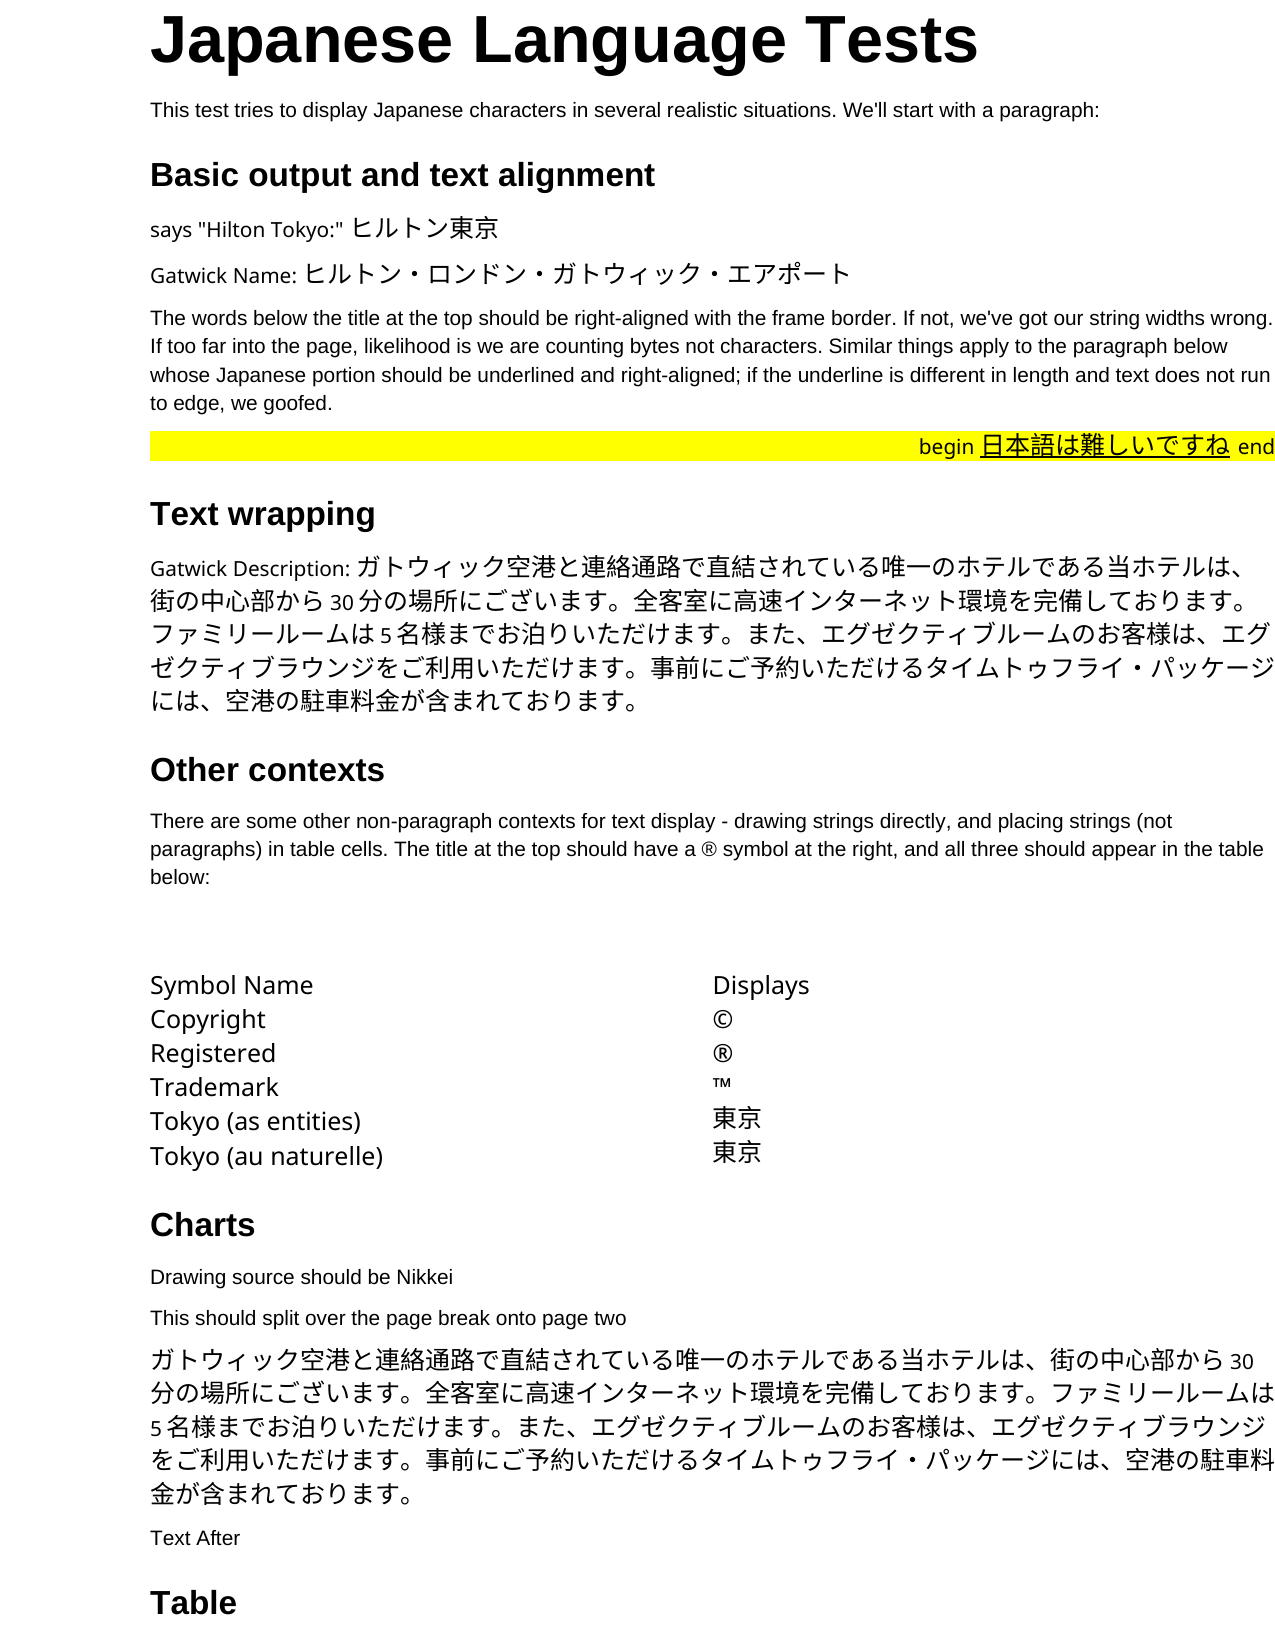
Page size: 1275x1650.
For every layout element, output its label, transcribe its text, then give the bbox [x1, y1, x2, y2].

text Table [150, 1583, 1275, 1621]
text ガトウィック空港と連絡通路で直結されている唯一のホテルである当ホテルは、街の中心部から30分の場所にございます。全客室に高速インターネット環境を完備しております。ファミリールームは5名様までお泊りいただけます。また、エグゼクティブルームのお客様は、エグゼクティブラウンジをご利用いただけます。事前にご予約いただけるタイムトゥフライ・パッケージには、空港の駐車料金が含まれております。 [150, 1346, 1275, 1509]
table_cell Tokyo (as entities) [150, 1104, 712, 1138]
table_cell Tokyo (au naturelle) [150, 1138, 712, 1172]
table_cell 東京 [713, 1104, 1275, 1138]
text Charts [150, 1206, 1275, 1244]
text Other contexts [150, 749, 1275, 788]
table_cell Copyright [150, 1002, 712, 1036]
table_cell ™ [713, 1070, 1275, 1104]
text Drawing source should be Nikkei [150, 1265, 1275, 1289]
table_cell 東京 [713, 1138, 1275, 1172]
text begin 日本語は難しいですね end [150, 431, 1275, 461]
text Text After [150, 1526, 1275, 1549]
table_cell ® [713, 1036, 1275, 1070]
text This should split over the page break onto page two [150, 1305, 1275, 1329]
text says "Hilton Tokyo:" ヒルトン東京 [150, 214, 1275, 243]
table_cell © [713, 1002, 1275, 1036]
table_header Symbol Name [150, 968, 712, 1002]
text Gatwick Description: ガトウィック空港と連絡通路で直結されている唯一のホテルである当ホテルは、街の中心部から30分の場所にございます。全客室に高速インターネット環境を完備しております。ファミリールームは5名様までお泊りいただけます。また、エグゼクティブルームのお客様は、エグゼクティブラウンジをご利用いただけます。事前にご予約いただけるタイムトゥフライ・パッケージには、空港の駐車料金が含まれております。 [150, 553, 1275, 716]
table_cell Registered [150, 1036, 712, 1070]
text Gatwick Name: ヒルトン・ロンドン・ガトウィック・エアポート [150, 260, 1275, 289]
table_cell Trademark [150, 1070, 712, 1104]
text There are some other non-paragraph contexts for text display - drawing strings directly, and placing strings (not paragraphs) in table cells. The title at the top should have a ® symbol at the right, and all three should appear in the table below: [150, 809, 1275, 889]
text The words below the title at the top should be right-aligned with the frame border. If not, we've got our string widths wrong. If too far into the page, likelihood is we are counting bytes not characters. Similar things apply to the paragraph below whose Japanese portion should be underlined and right-aligned; if the underline is different in length and text does not run to edge, we goofed. [150, 306, 1275, 414]
text Japanese Language Tests [150, 0, 1275, 77]
text This test tries to display Japanese characters in several realistic situations. We'll start with a paragraph: [150, 97, 1275, 121]
table_header Displays [713, 968, 1275, 1002]
text Text wrapping [150, 494, 1275, 532]
text Basic output and text alignment [150, 155, 1275, 193]
